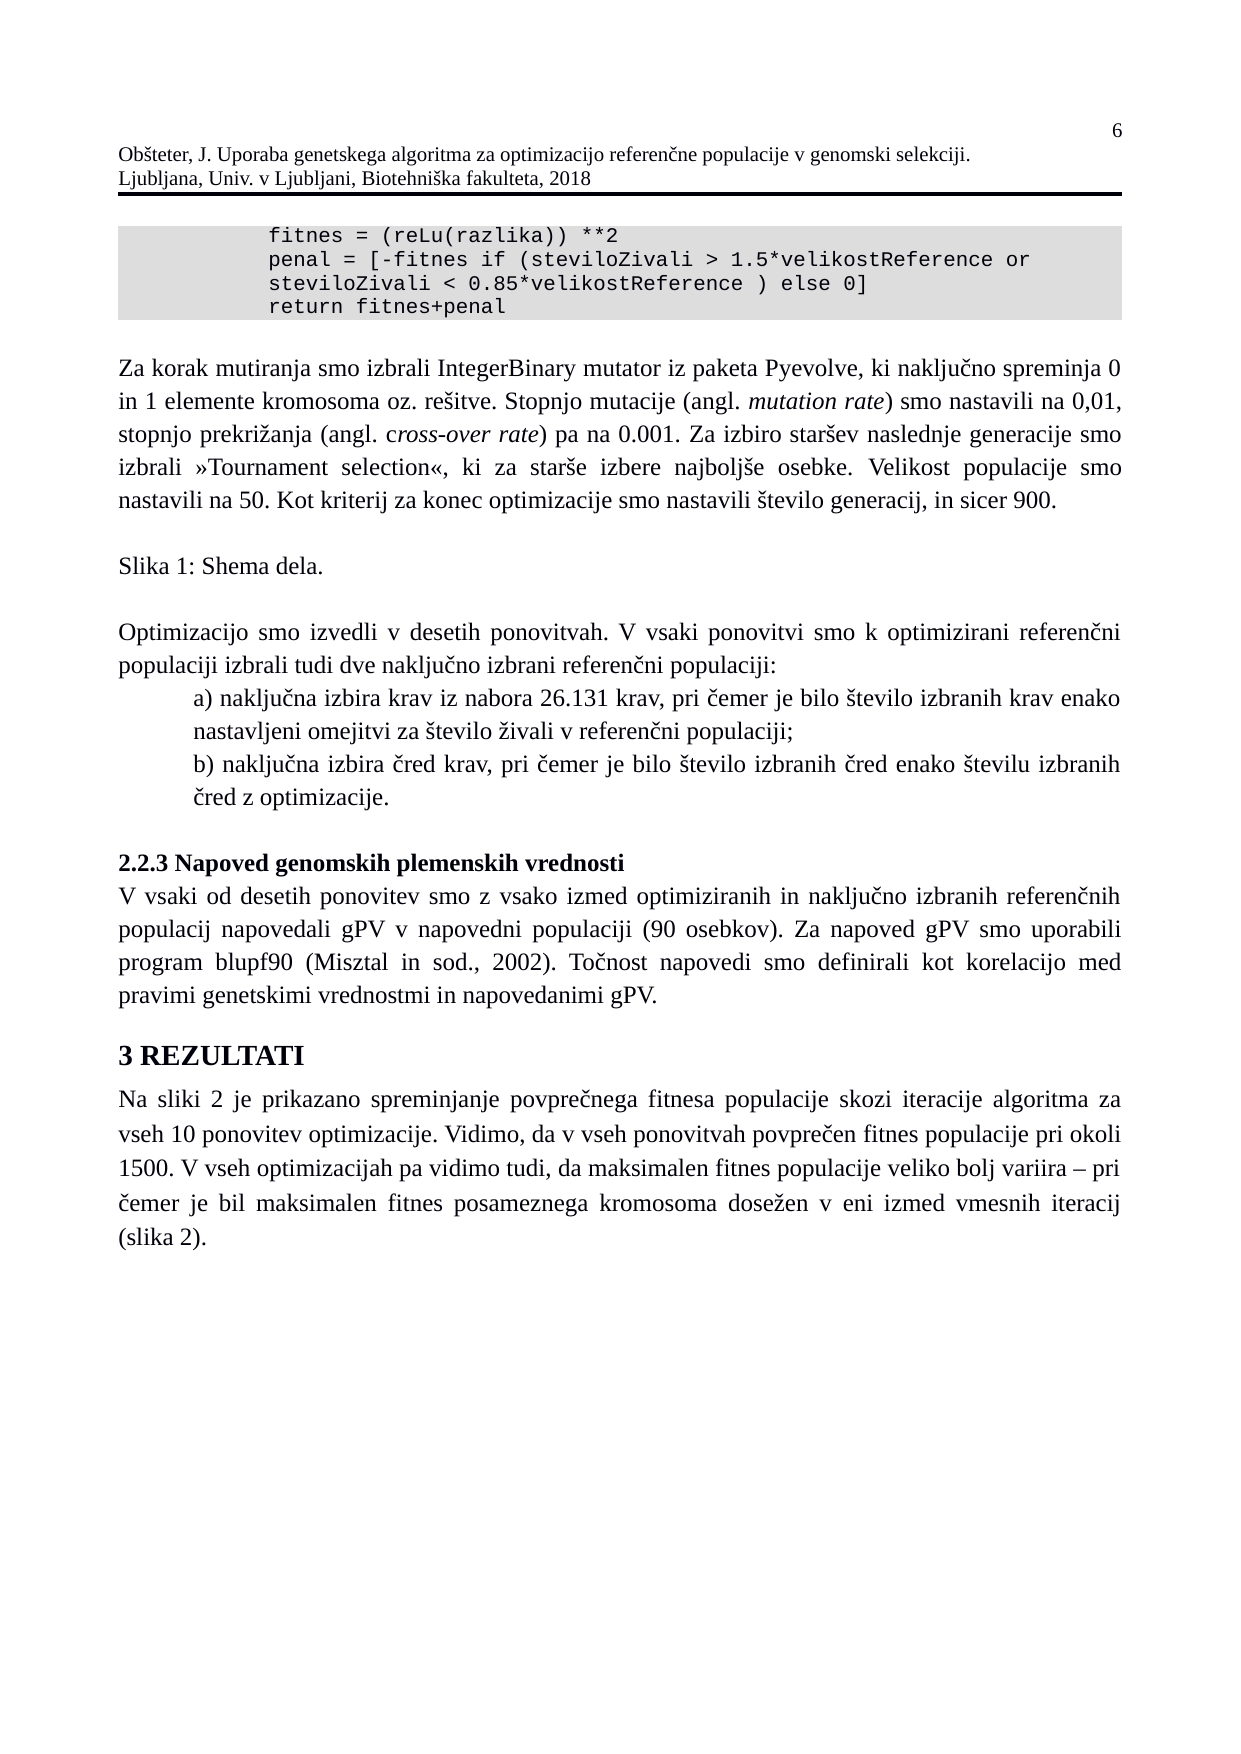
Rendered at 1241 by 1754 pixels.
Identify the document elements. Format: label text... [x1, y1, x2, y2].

text Na sliki 2 je prikazano spreminjanje povprečnega fitnesa populacije skozi iteracije algoritma za vseh 10 ponovitev optimizacije. Vidimo, da v vseh ponovitvah povprečen fitnes populacije pri okoli 1500. V vseh optimizacijah pa vidimo tudi, da maksimalen fitnes populacije veliko bolj variira – pri čemer je bil maksimalen fitnes posameznega kromosoma dosežen v eni izmed vmesnih iteracij (slika 2). [118, 1084, 1122, 1251]
text b) naključna izbira čred krav, pri čemer je bilo število izbranih čred enako številu izbranih čred z optimizacije. [193, 749, 1122, 811]
text Za korak mutiranja smo izbrali IntegerBinary mutator iz paketa Pyevolve, ki naključno spreminja 0 in 1 elemente kromosoma oz. rešitve. Stopnjo mutacije (angl. mutation rate) smo nastavili na 0,01, stopnjo prekrižanja (angl. cross-over rate) pa na 0.001. Za izbiro staršev naslednje generacije smo izbrali »Tournament selection«, ki za starše izbere najboljše osebke. Velikost populacije smo nastavili na 50. Kot kriterij za konec optimizacije smo nastavili število generacij, in sicer 900. [118, 353, 1122, 514]
text Slika 1: Shema dela. [118, 551, 1122, 580]
text return fitnes+penal [118, 296, 1122, 320]
text V vsaki od desetih ponovitev smo z vsako izmed optimiziranih in naključno izbranih referenčnih populacij napovedali gPV v napovedni populaciji (90 osebkov). Za napoved gPV smo uporabili program blupf90 (Misztal in sod., 2002). Točnost napovedi smo definirali kot korelacijo med pravimi genetskimi vrednostmi in napovedanimi gPV. [118, 881, 1122, 1009]
subtitle 3 REZULTATI [118, 1038, 1122, 1072]
text a) naključna izbira krav iz nabora 26.131 krav, pri čemer je bilo število izbranih krav enako nastavljeni omejitvi za število živali v referenčni populaciji; [193, 683, 1122, 745]
text penal = [-fitnes if (steviloZivali > 1.5*velikostReference or steviloZivali < 0.85*velikostReference ) else 0] [118, 249, 1122, 296]
text fitnes = (reLu(razlika)) **2 [118, 226, 1122, 249]
subtitle 2.2.3 Napoved genomskih plemenskih vrednosti [118, 848, 1122, 877]
text Optimizacijo smo izvedli v desetih ponovitvah. V vsaki ponovitvi smo k optimizirani referenčni populaciji izbrali tudi dve naključno izbrani referenčni populaciji: [118, 617, 1122, 679]
